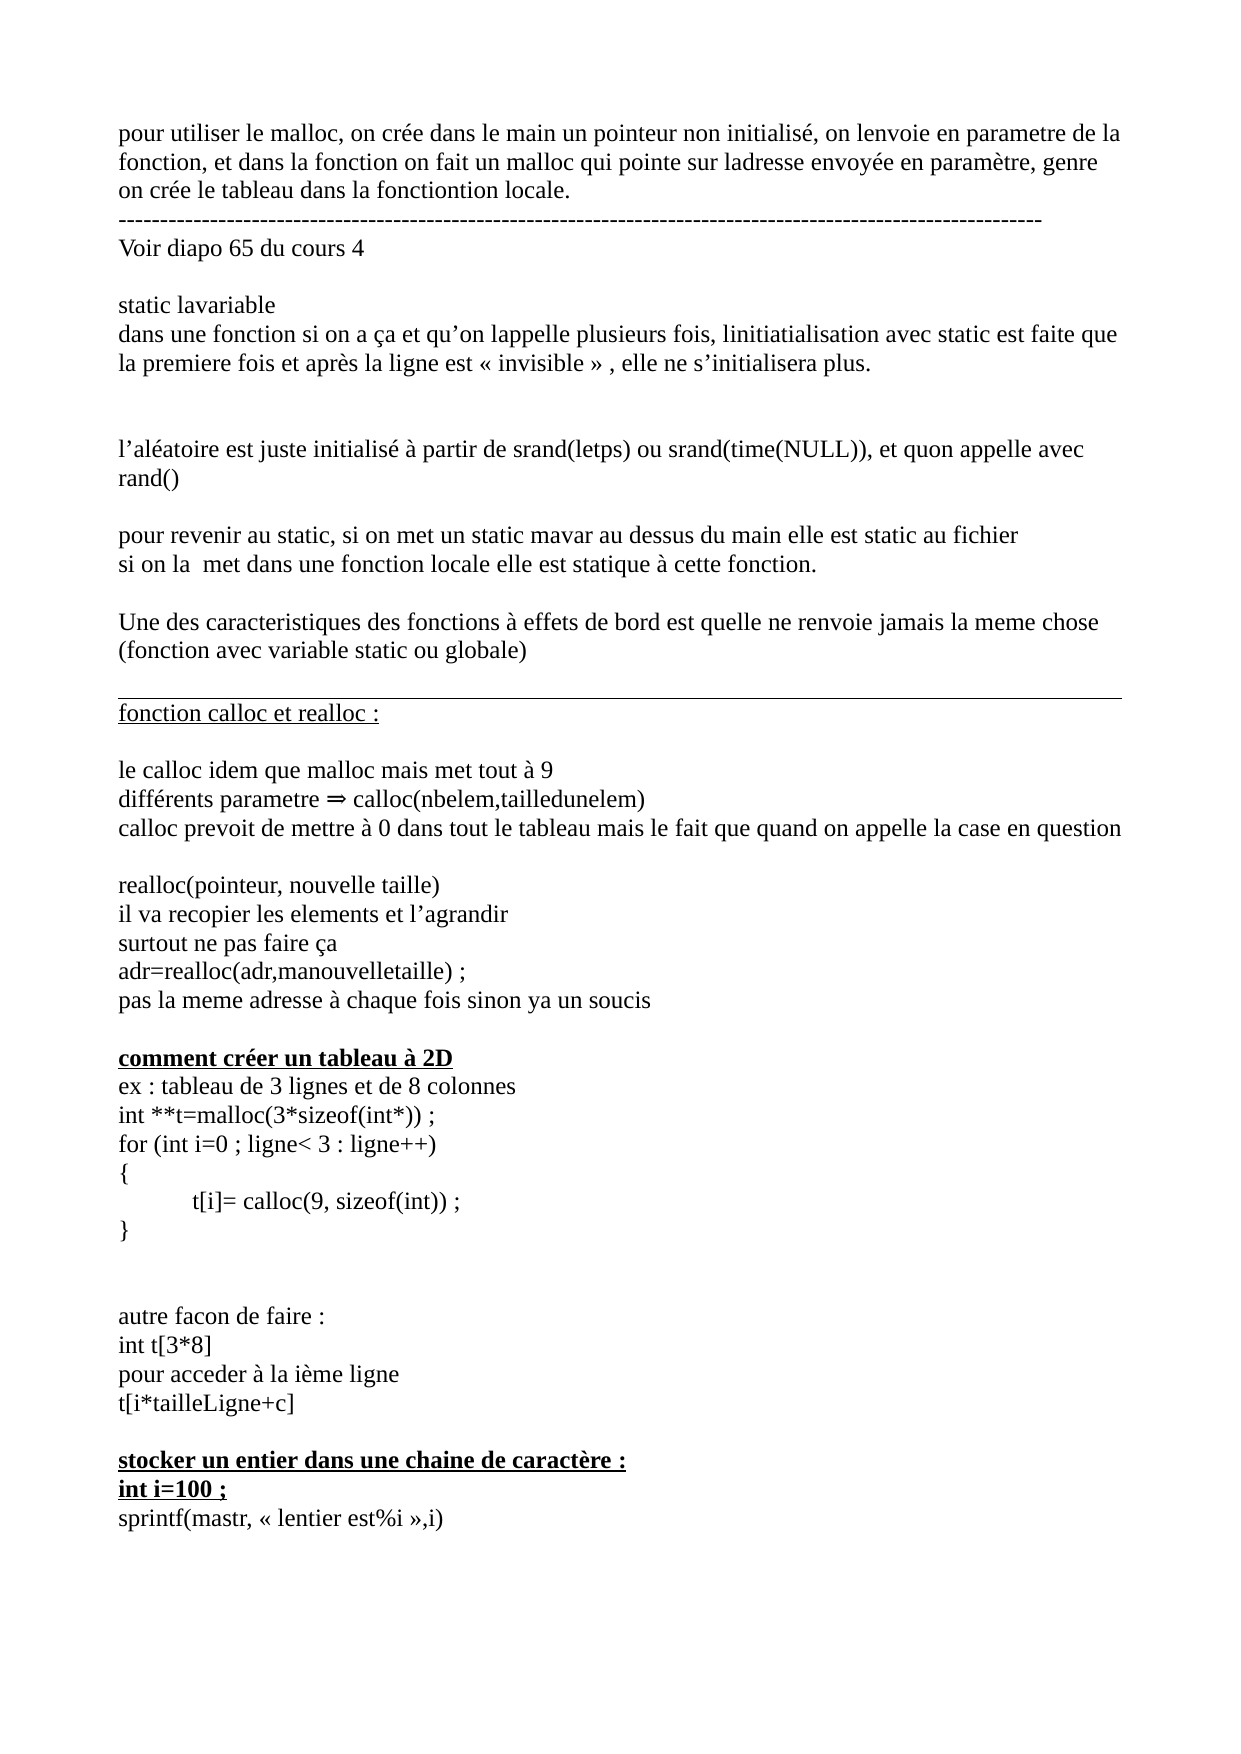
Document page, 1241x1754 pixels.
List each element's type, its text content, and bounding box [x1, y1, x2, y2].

text différents parametre ⇒ calloc(nbelem,tailledunelem) [118, 784, 1122, 813]
text surtout ne pas faire ça [118, 928, 1122, 956]
text t[i]= calloc(9, sizeof(int)) ; [118, 1186, 1122, 1215]
text fonction calloc et realloc : [118, 699, 1122, 726]
text comment créer un tableau à 2D [118, 1043, 1122, 1071]
text le calloc idem que malloc mais met tout à 9 [118, 755, 1122, 784]
text for (int i=0 ; ligne< 3 : ligne++) [118, 1129, 1122, 1158]
text adr=realloc(adr,manouvelletaille) ; [118, 956, 1122, 985]
text pour acceder à la ième ligne [118, 1359, 1122, 1388]
text Voir diapo 65 du cours 4 [118, 233, 1122, 262]
text } [118, 1215, 1122, 1244]
text int **t=malloc(3*sizeof(int*)) ; [118, 1100, 1122, 1129]
text dans une fonction si on a ça et qu’on lappelle plusieurs fois, linitiatialisation avec static est faite que la premiere fois et après la ligne est « invisible » , elle ne s’initialisera plus. [118, 319, 1122, 377]
text stocker un entier dans une chaine de caractère : [118, 1445, 1122, 1474]
text int i=100 ; [118, 1474, 1122, 1503]
text sprintf(mastr, « lentier est%i »,i) [118, 1503, 1122, 1531]
text { [118, 1158, 1122, 1186]
text --------------------------------------------------------------------------------------------------------------- [118, 204, 1122, 233]
text calloc prevoit de mettre à 0 dans tout le tableau mais le fait que quand on appelle la case en question [118, 813, 1122, 841]
text realloc(pointeur, nouvelle taille) [118, 870, 1122, 899]
text Une des caracteristiques des fonctions à effets de bord est quelle ne renvoie jamais la meme chose (fonction avec variable static ou globale) [118, 607, 1122, 664]
text si on la met dans une fonction locale elle est statique à cette fonction. [118, 549, 1122, 578]
text static lavariable [118, 291, 1122, 319]
text ex : tableau de 3 lignes et de 8 colonnes [118, 1071, 1122, 1100]
text pour revenir au static, si on met un static mavar au dessus du main elle est static au fichier [118, 521, 1122, 549]
text pour utiliser le malloc, on crée dans le main un pointeur non initialisé, on lenvoie en parametre de la fonction, et dans la fonction on fait un malloc qui pointe sur ladresse envoyée en paramètre, genre on crée le tableau dans la fonctiontion locale. [118, 118, 1122, 204]
text pas la meme adresse à chaque fois sinon ya un soucis [118, 985, 1122, 1014]
text il va recopier les elements et l’agrandir [118, 899, 1122, 928]
text autre facon de faire : [118, 1301, 1122, 1330]
text t[i*tailleLigne+c] [118, 1388, 1122, 1416]
text l’aléatoire est juste initialisé à partir de srand(letps) ou srand(time(NULL)), et quon appelle avec rand() [118, 434, 1122, 492]
text int t[3*8] [118, 1330, 1122, 1359]
